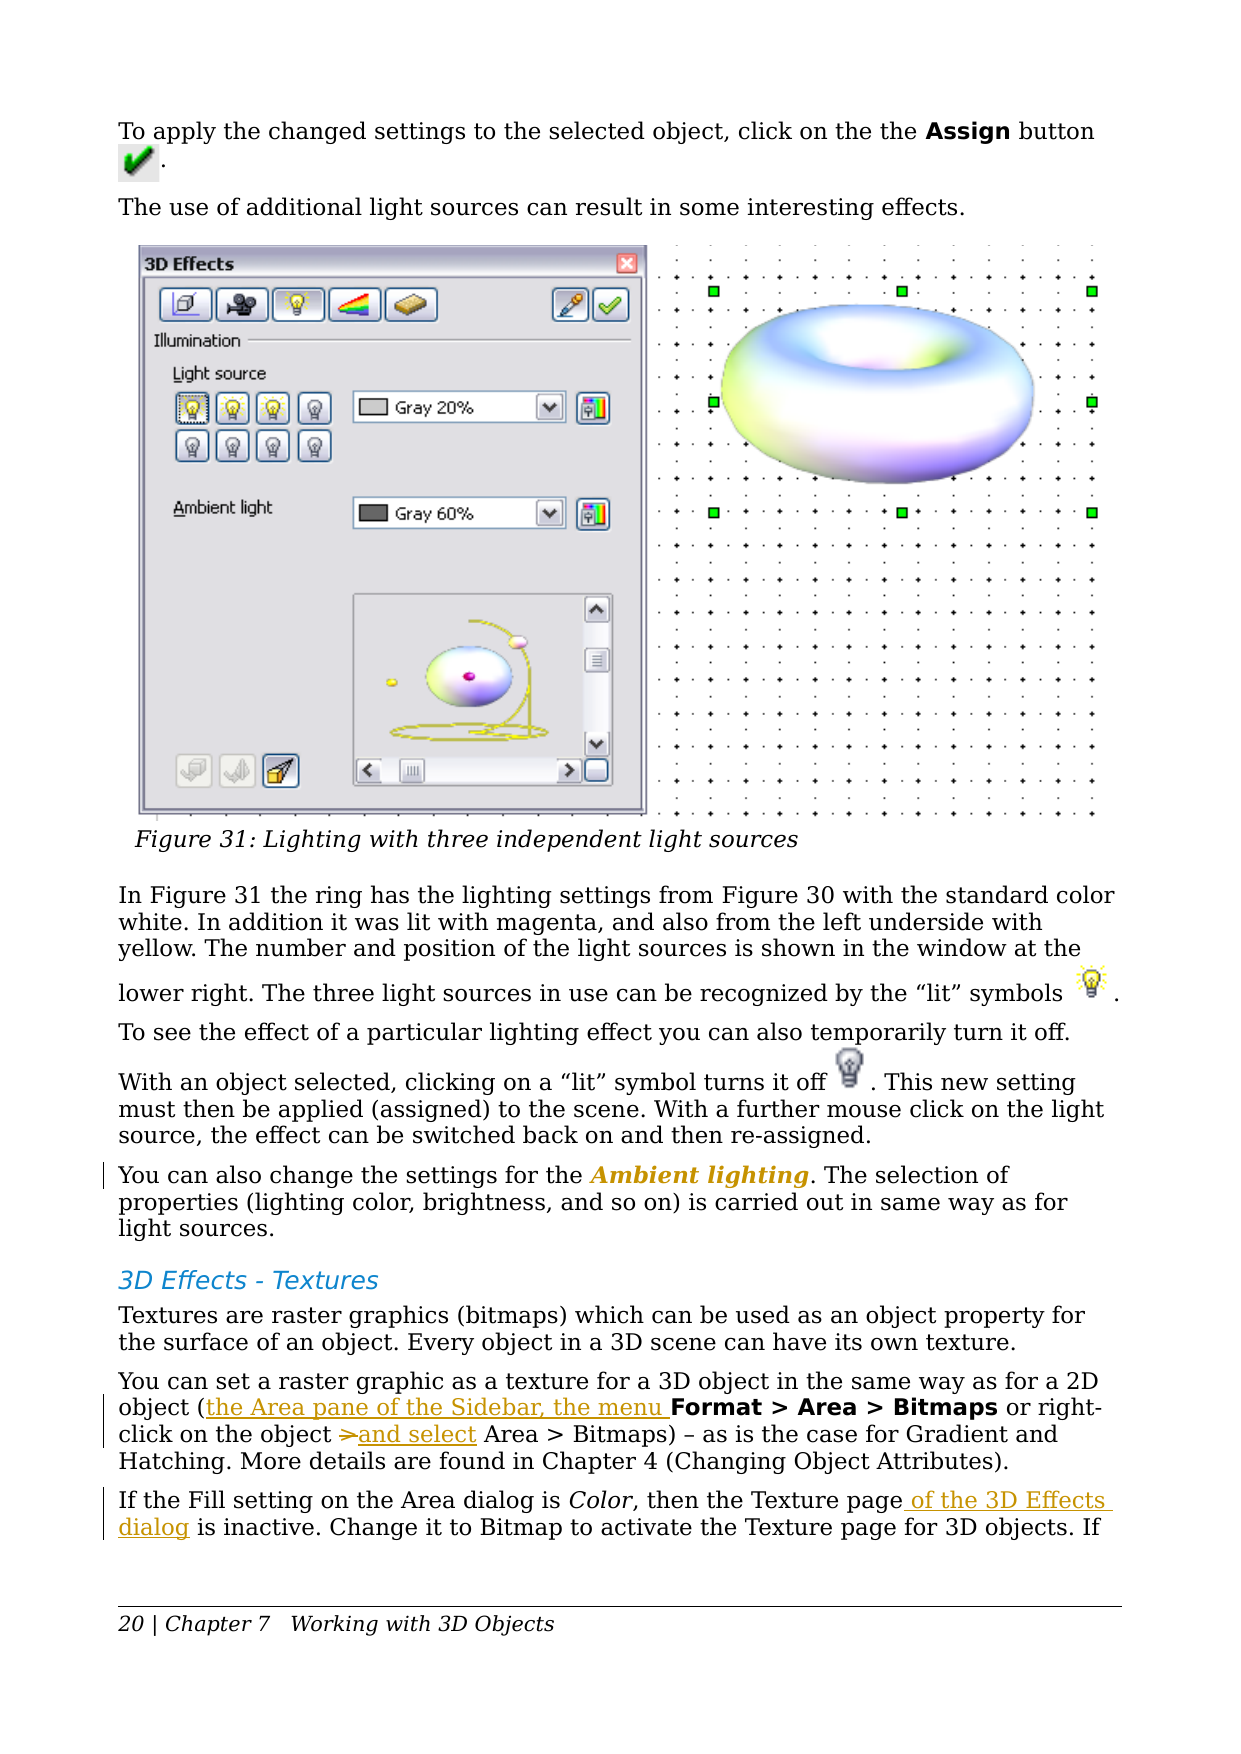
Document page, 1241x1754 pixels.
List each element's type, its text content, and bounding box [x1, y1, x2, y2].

text Textures are raster graphics (bitmaps) which can be used as an object property for the surface of an object. Every object in a 3D scene can have its own texture. [118, 1302, 1122, 1355]
text In Figure 31 the ring has the lighting settings from Figure 30 with the standard color white. In addition it was lit with magenta, and also from the left underside with yellow. The number and position of the light sources is shown in the window at the lower right. The three light sources in use can be recognized by the “lit” symbols . [118, 882, 1122, 1007]
picture [834, 1046, 870, 1091]
text If the Fill setting on the Area dialog is Color, then the Texture page of the 3D Effects dialog is inactive. Change it to Bitmap to activate the Texture page for 3D objects. If [118, 1487, 1122, 1540]
text You can also change the settings for the Ambient lighting. The selection of properties (lighting color, brightness, and so on) is carried out in same way as for light sources. [118, 1162, 1122, 1242]
picture [1071, 962, 1113, 1000]
subtitle 3D Effects - Textures [118, 1266, 1122, 1296]
picture [134, 245, 1106, 821]
text To see the effect of a particular lighting effect you can also temporarily turn it off. With an object selected, clicking on a “lit” symbol turns it off . This new setting must then be applied (assigned) to the scene. With a further mouse click on the light source, the effect can be switched back on and then re-assigned. [118, 1019, 1122, 1149]
text You can set a raster graphic as a texture for a 3D object in the same way as for a 2D object (the Area pane of the Sidebar, the menu Format > Area > Bitmaps or right-click on the object and select Area > Bitmaps) – as is the case for Gradient and Hatching. More details are found in Chapter 4 (Changing Object Attributes). [118, 1368, 1122, 1474]
text To apply the changed settings to the selected object, click on the the Assign button . [118, 118, 1122, 181]
picture [118, 144, 160, 182]
text Figure 31: Lighting with three independent light sources [135, 827, 1105, 853]
text The use of additional light sources can result in some interesting effects. [118, 194, 1122, 221]
